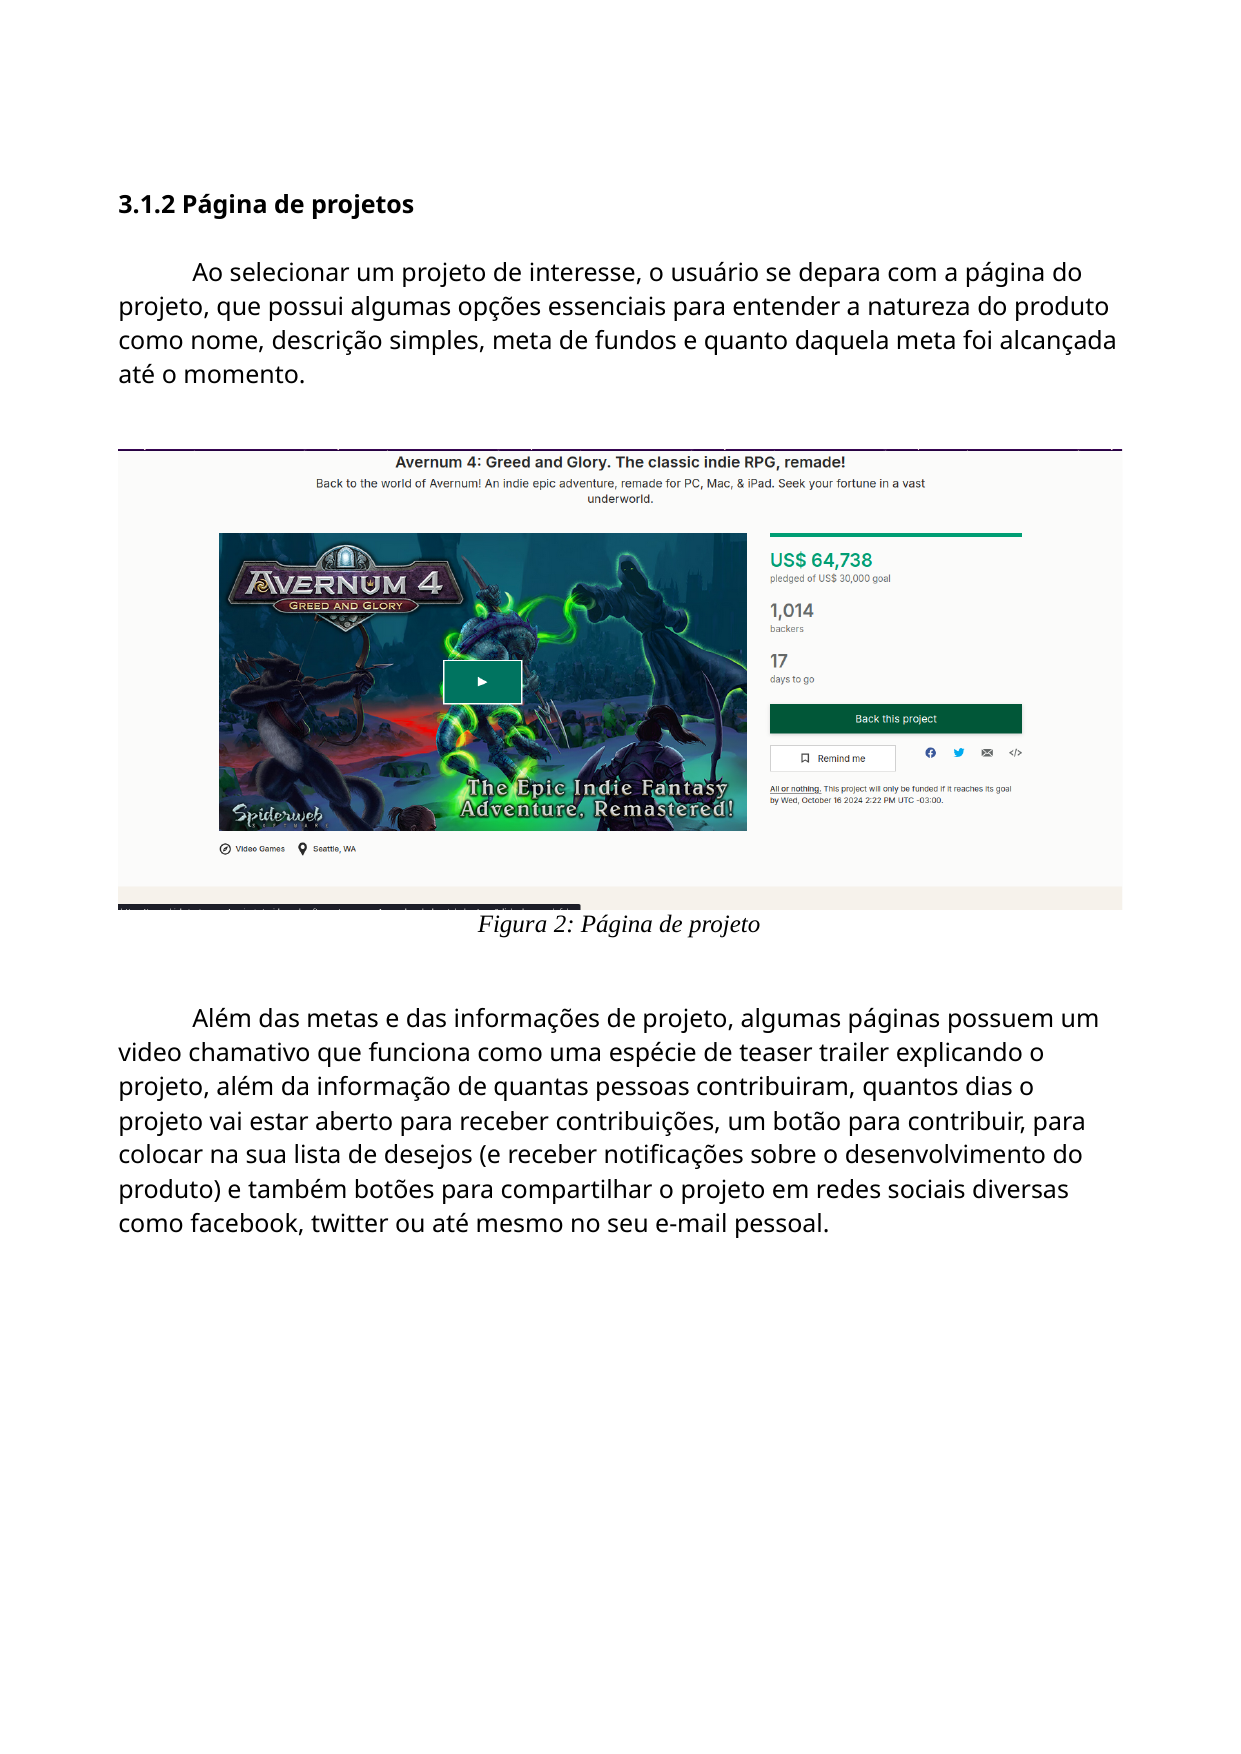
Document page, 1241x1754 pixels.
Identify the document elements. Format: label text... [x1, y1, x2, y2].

text Ao selecionar um projeto de interesse, o usuário se depara com a página do projeto, que possui algumas opções essenciais para entender a natureza do produto como nome, descrição simples, meta de fundos e quanto daquela meta foi alcançada até o momento. [118, 254, 1122, 391]
text Além das metas e das informações de projeto, algumas páginas possuem um video chamativo que funciona como uma espécie de teaser trailer explicando o projeto, além da informação de quantas pessoas contribuiram, quantos dias o projeto vai estar aberto para receber contribuições, um botão para contribuir, para colocar na sua lista de desejos (e receber notificações sobre o desenvolvimento do produto) e também botões para compartilhar o projeto em redes sociais diversas como facebook, twitter ou até mesmo no seu e-mail pessoal. [118, 938, 1122, 1239]
picture [118, 449, 1123, 910]
text 3.1.2 Página de projetos [118, 186, 1122, 220]
text Figura 2: Página de projeto [118, 910, 1122, 938]
text [118, 425, 1122, 449]
